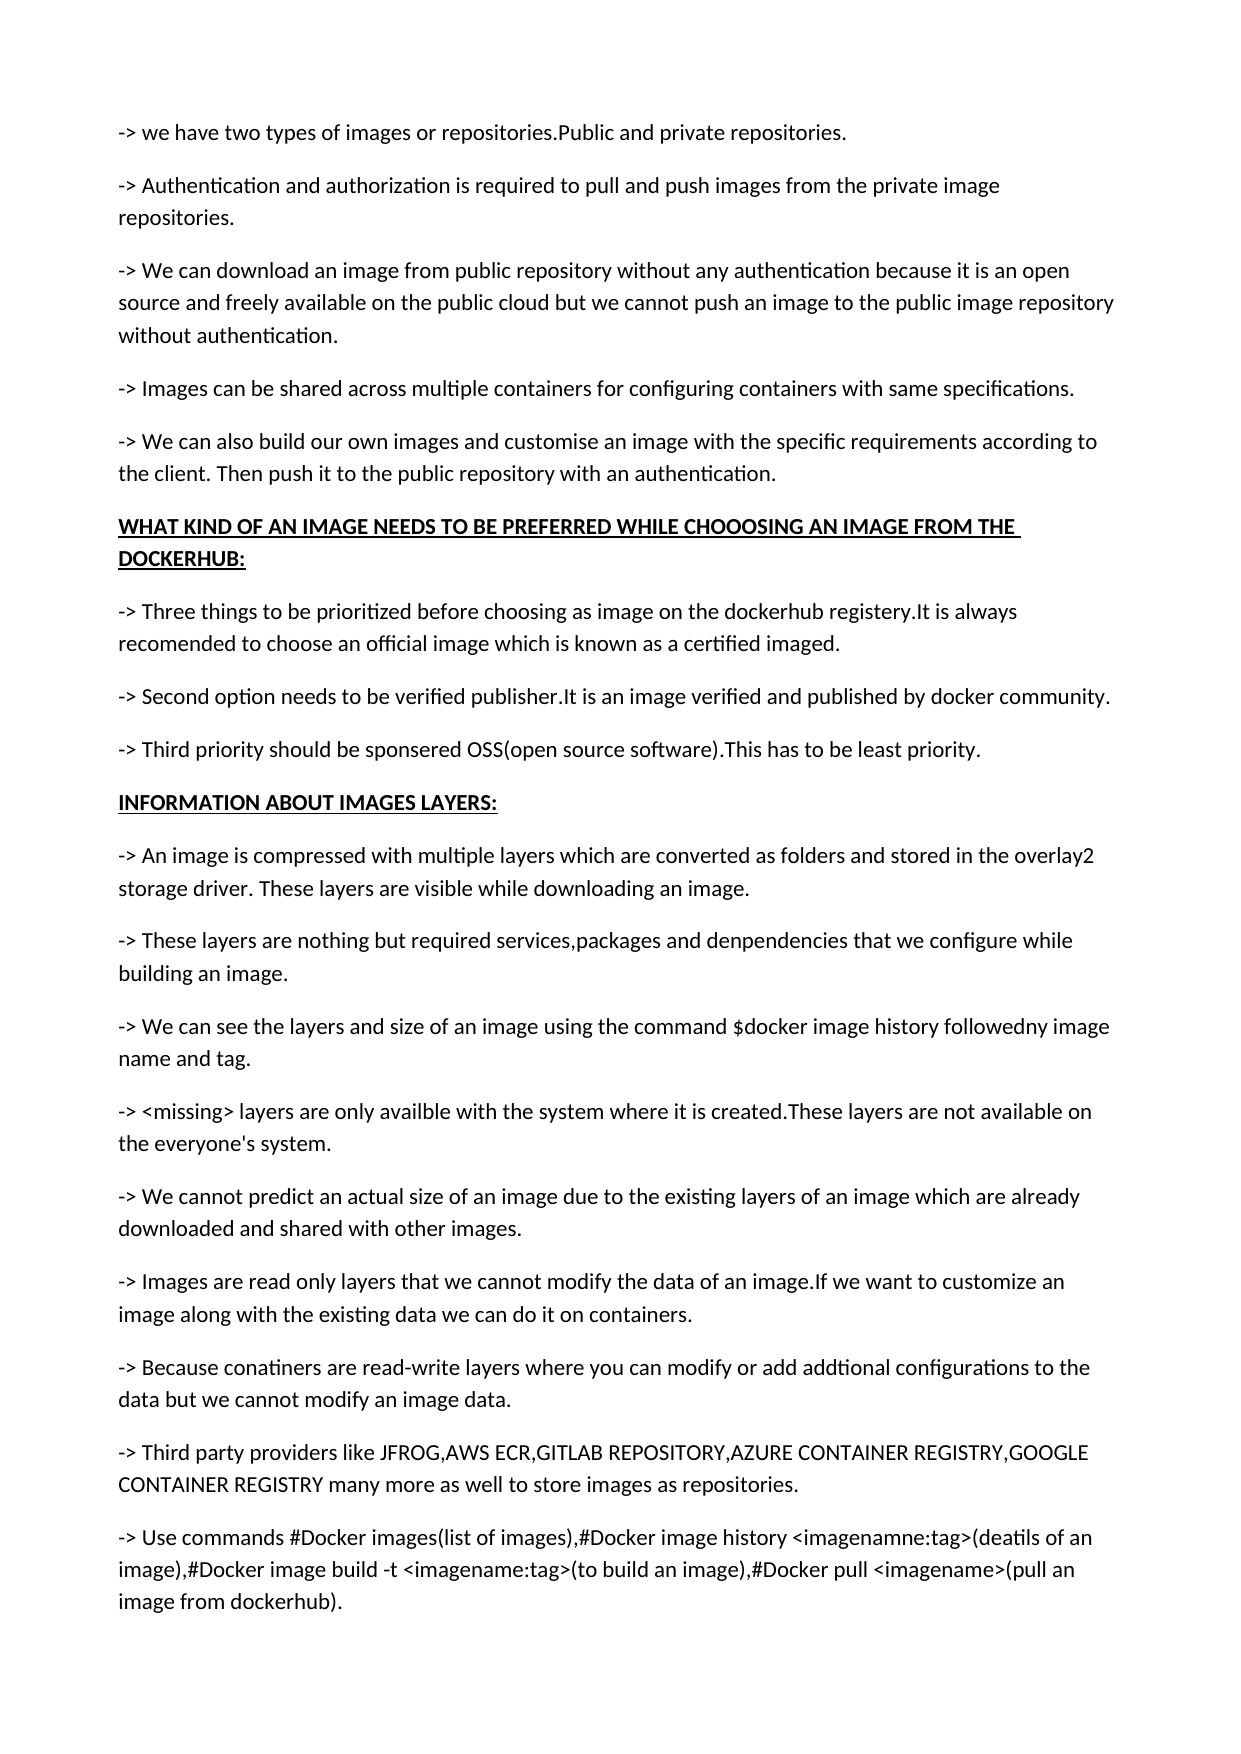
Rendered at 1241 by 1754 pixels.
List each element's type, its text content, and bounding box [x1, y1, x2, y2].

text INFORMATION ABOUT IMAGES LAYERS: [118, 788, 1122, 816]
text -> We can also build our own images and customise an image with the specific requirements according to the client. Then push it to the public repository with an authentication. [118, 427, 1122, 487]
text -> Third priority should be sponsered OSS(open source software).This has to be least priority. [118, 735, 1122, 763]
text WHAT KIND OF AN IMAGE NEEDS TO BE PREFERRED WHILE CHOOOSING AN IMAGE FROM THE DOCKERHUB: [118, 512, 1122, 572]
text -> Images are read only layers that we cannot modify the data of an image.If we want to customize an image along with the existing data we can do it on containers. [118, 1267, 1122, 1328]
text -> Second option needs to be verified publisher.It is an image verified and published by docker community. [118, 682, 1122, 710]
text -> <missing> layers are only availble with the system where it is created.These layers are not available on the everyone's system. [118, 1097, 1122, 1157]
text -> Authentication and authorization is required to pull and push images from the private image repositories. [118, 171, 1122, 231]
text -> Images can be shared across multiple containers for configuring containers with same specifications. [118, 374, 1122, 402]
text -> An image is compressed with multiple layers which are converted as folders and stored in the overlay2 storage driver. These layers are visible while downloading an image. [118, 841, 1122, 902]
text -> we have two types of images or repositories.Public and private repositories. [118, 118, 1122, 146]
text -> These layers are nothing but required services,packages and denpendencies that we configure while building an image. [118, 927, 1122, 987]
text -> Use commands #Docker images(list of images),#Docker image history <imagenamne:tag>(deatils of an image),#Docker image build -t <imagename:tag>(to build an image),#Docker pull <imagename>(pull an image from dockerhub). [118, 1523, 1122, 1616]
text -> Three things to be prioritized before choosing as image on the dockerhub registery.It is always recomended to choose an official image which is known as a certified imaged. [118, 597, 1122, 657]
text -> We cannot predict an actual size of an image due to the existing layers of an image which are already downloaded and shared with other images. [118, 1182, 1122, 1242]
text -> Because conatiners are read-write layers where you can modify or add addtional configurations to the data but we cannot modify an image data. [118, 1353, 1122, 1413]
text -> Third party providers like JFROG,AWS ECR,GITLAB REPOSITORY,AZURE CONTAINER REGISTRY,GOOGLE CONTAINER REGISTRY many more as well to store images as repositories. [118, 1438, 1122, 1498]
text -> We can download an image from public repository without any authentication because it is an open source and freely available on the public cloud but we cannot push an image to the public image repository without authentication. [118, 256, 1122, 349]
text -> We can see the layers and size of an image using the command $docker image history followedny image name and tag. [118, 1012, 1122, 1072]
